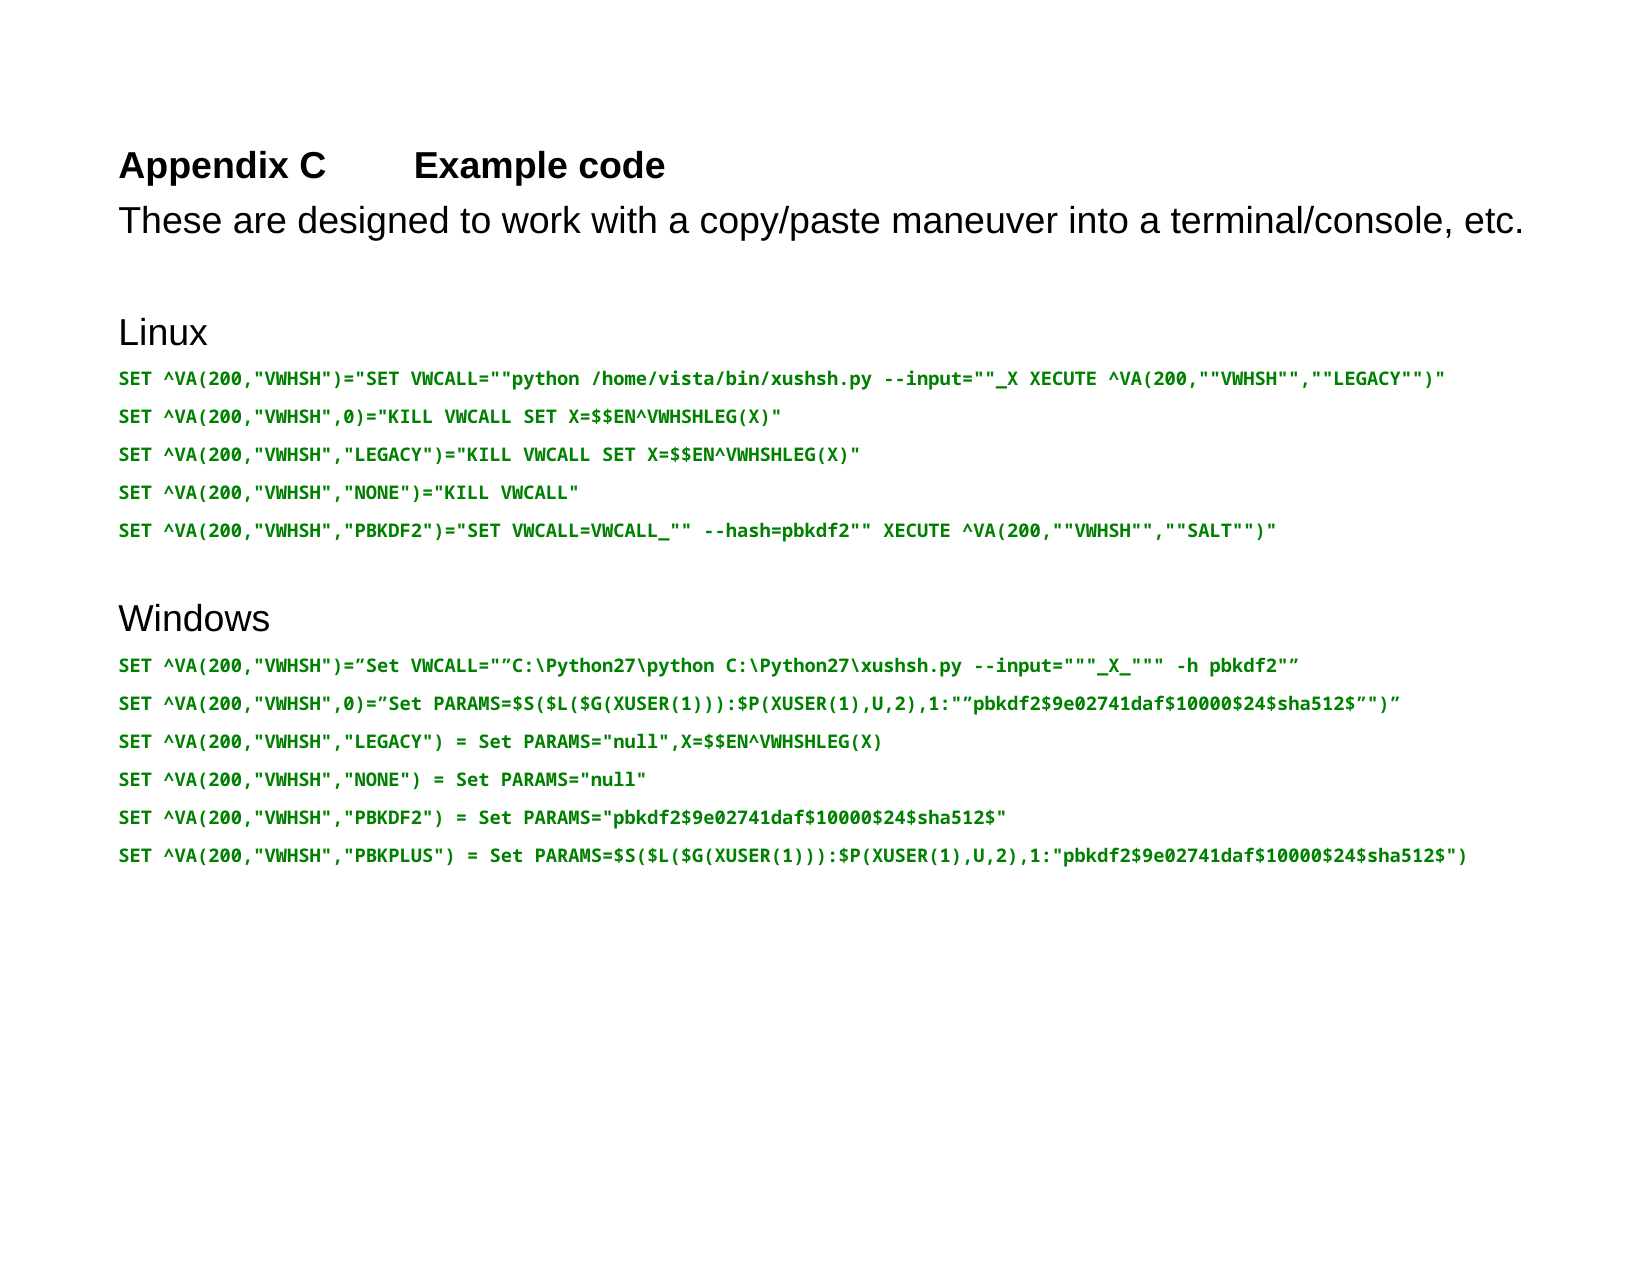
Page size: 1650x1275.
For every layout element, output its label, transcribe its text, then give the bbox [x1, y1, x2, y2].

text Linux [118, 310, 1532, 353]
text SET ^VA(200,"VWHSH")=”Set VWCALL="”C:\Python27\python C:\Python27\xushsh.py --input="""_X_""" -h pbkdf2"” [118, 652, 1532, 678]
text SET ^VA(200,"VWHSH",0)="KILL VWCALL SET X=$$EN^VWHSHLEG(X)" [118, 404, 1532, 429]
text SET ^VA(200,"VWHSH",0)=”Set PARAMS=$S($L($G(XUSER(1))):$P(XUSER(1),U,2),1:"”pbkdf2$9e02741daf$10000$24$sha512$”")” [118, 690, 1532, 716]
text SET ^VA(200,"VWHSH","LEGACY") = Set PARAMS="null",X=$$EN^VWHSHLEG(X) [118, 728, 1532, 754]
text SET ^VA(200,"VWHSH","NONE")="KILL VWCALL" [118, 480, 1532, 505]
text SET ^VA(200,"VWHSH","PBKDF2")="SET VWCALL=VWCALL_"" --hash=pbkdf2"" XECUTE ^VA(200,""VWHSH"",""SALT"")" [118, 518, 1532, 543]
text SET ^VA(200,"VWHSH","LEGACY")="KILL VWCALL SET X=$$EN^VWHSHLEG(X)" [118, 442, 1532, 467]
subtitle Appendix C Example code [118, 143, 1532, 186]
text SET ^VA(200,"VWHSH")="SET VWCALL=""python /home/vista/bin/xushsh.py --input=""_X XECUTE ^VA(200,""VWHSH"",""LEGACY"")" [118, 366, 1532, 391]
text SET ^VA(200,"VWHSH","NONE") = Set PARAMS="null" [118, 766, 1532, 792]
text Windows [118, 597, 1532, 640]
text SET ^VA(200,"VWHSH","PBKDF2") = Set PARAMS="pbkdf2$9e02741daf$10000$24$sha512$" [118, 804, 1532, 830]
text SET ^VA(200,"VWHSH","PBKPLUS") = Set PARAMS=$S($L($G(XUSER(1))):$P(XUSER(1),U,2),1:"pbkdf2$9e02741daf$10000$24$sha512$") [118, 842, 1532, 868]
text These are designed to work with a copy/paste maneuver into a terminal/console, etc. [118, 199, 1532, 242]
